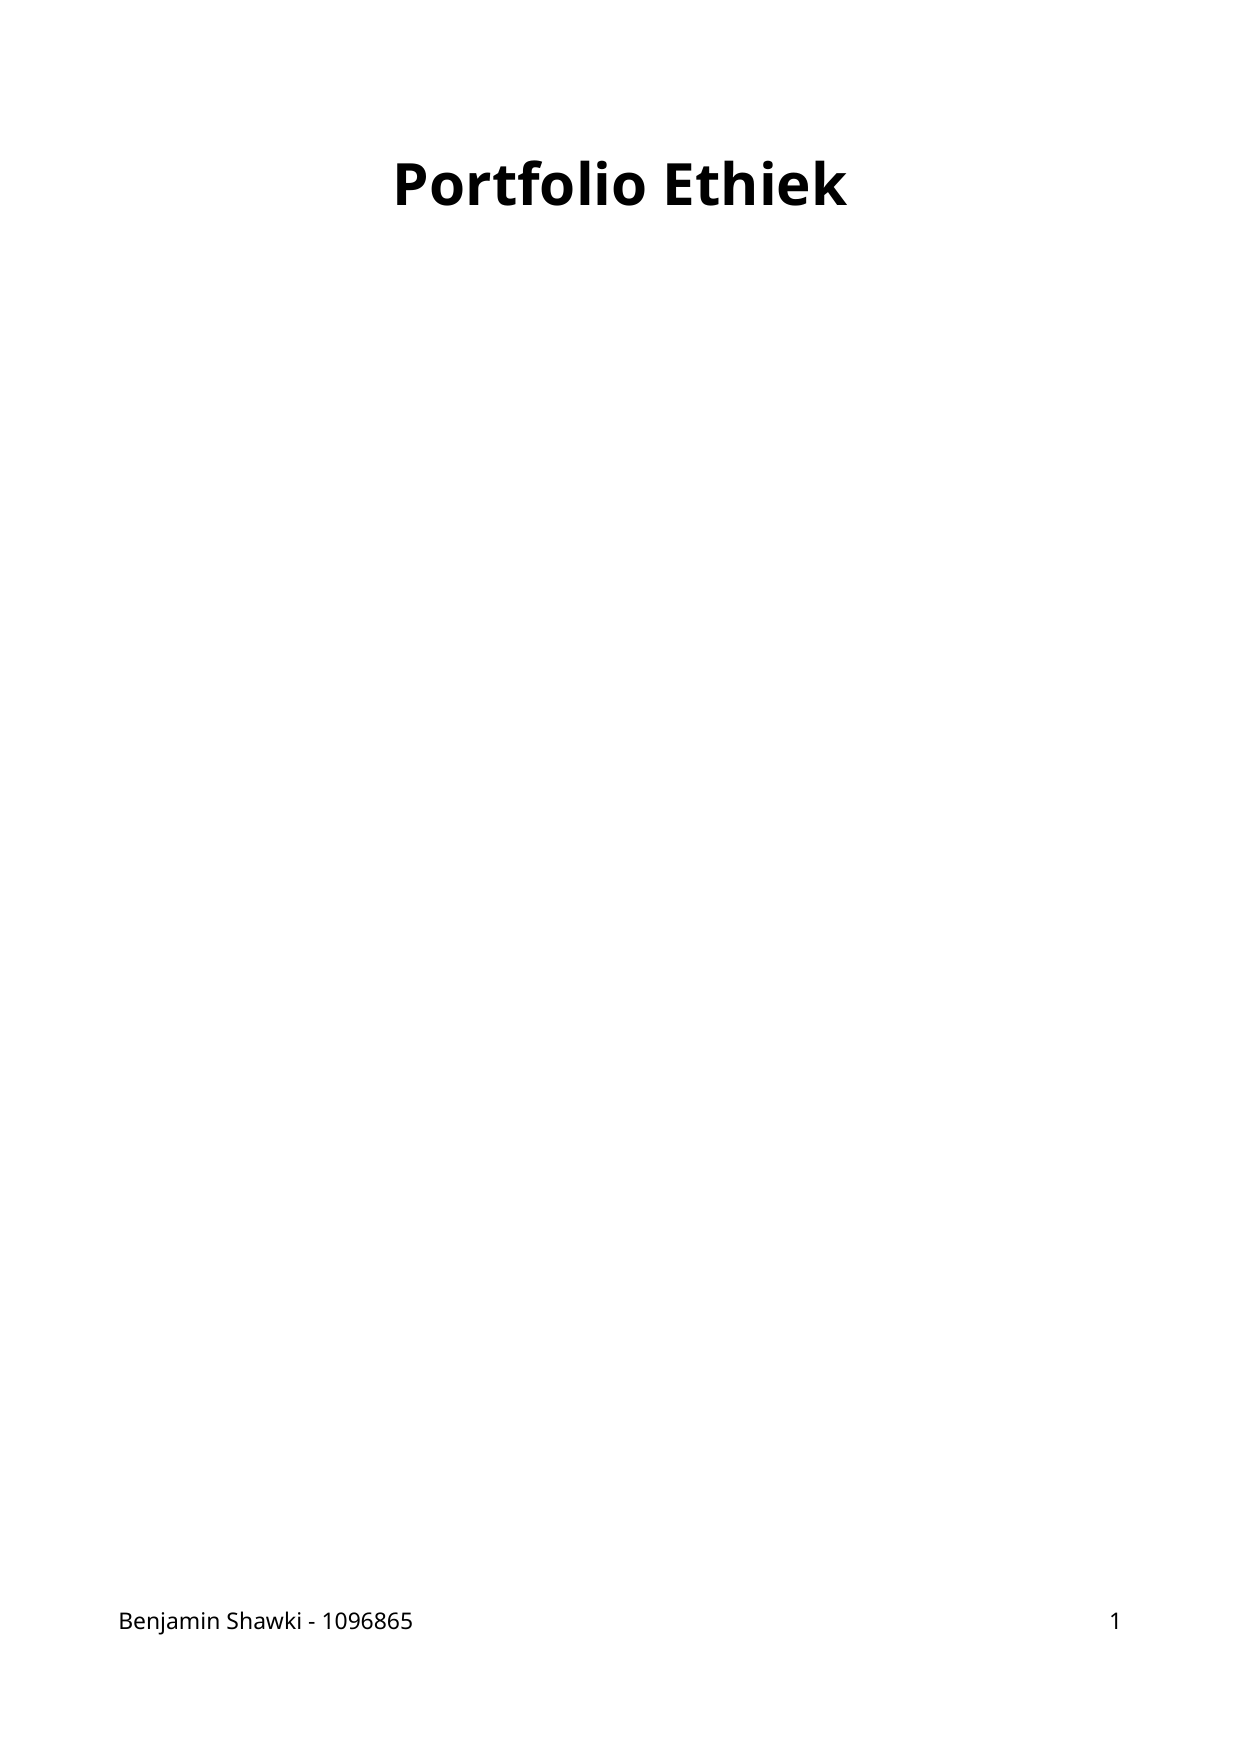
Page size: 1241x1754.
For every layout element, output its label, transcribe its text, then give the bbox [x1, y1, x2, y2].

title Portfolio Ethiek [118, 143, 1122, 223]
